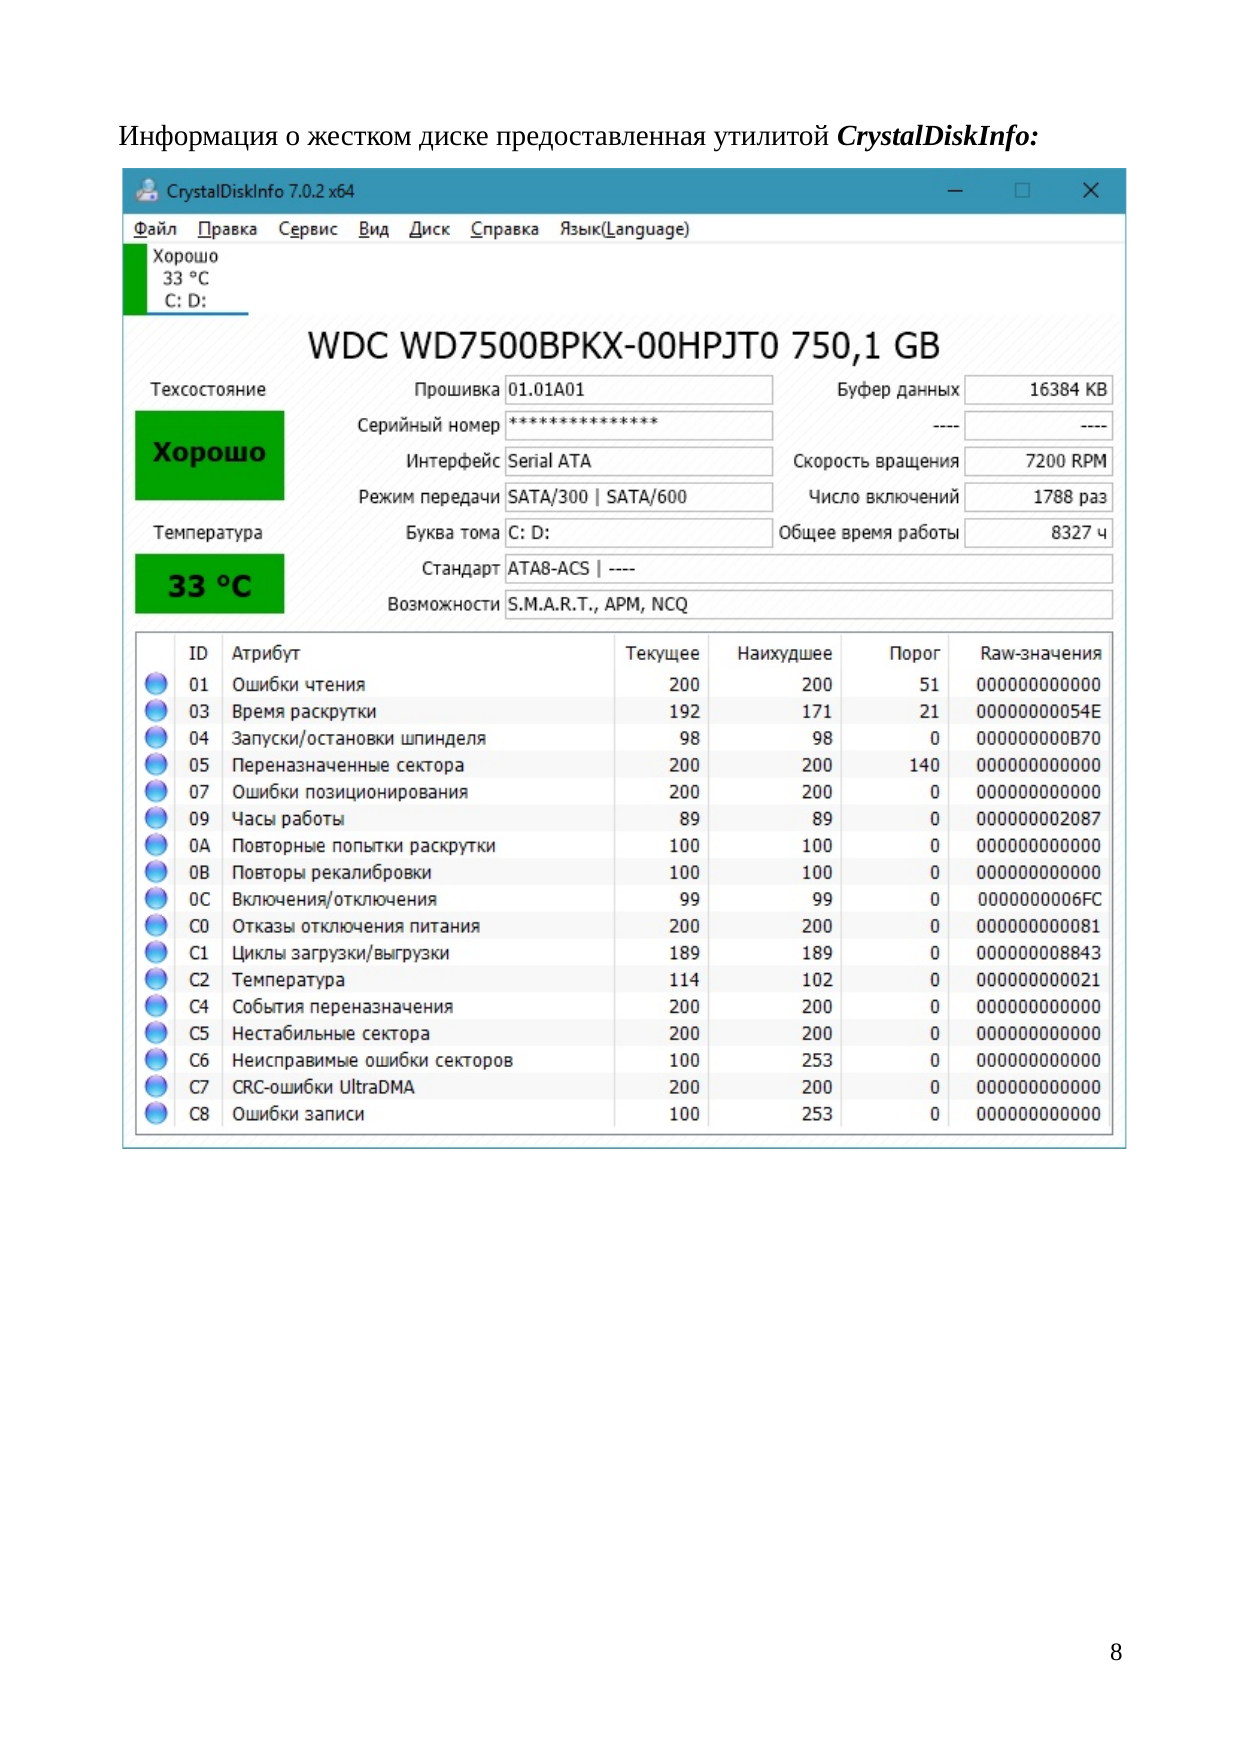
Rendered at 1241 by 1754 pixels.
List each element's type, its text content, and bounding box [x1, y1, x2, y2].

text Информация о жестком диске предоставленная утилитой CrystalDiskInfo: [118, 118, 1122, 152]
picture [122, 168, 1127, 1149]
